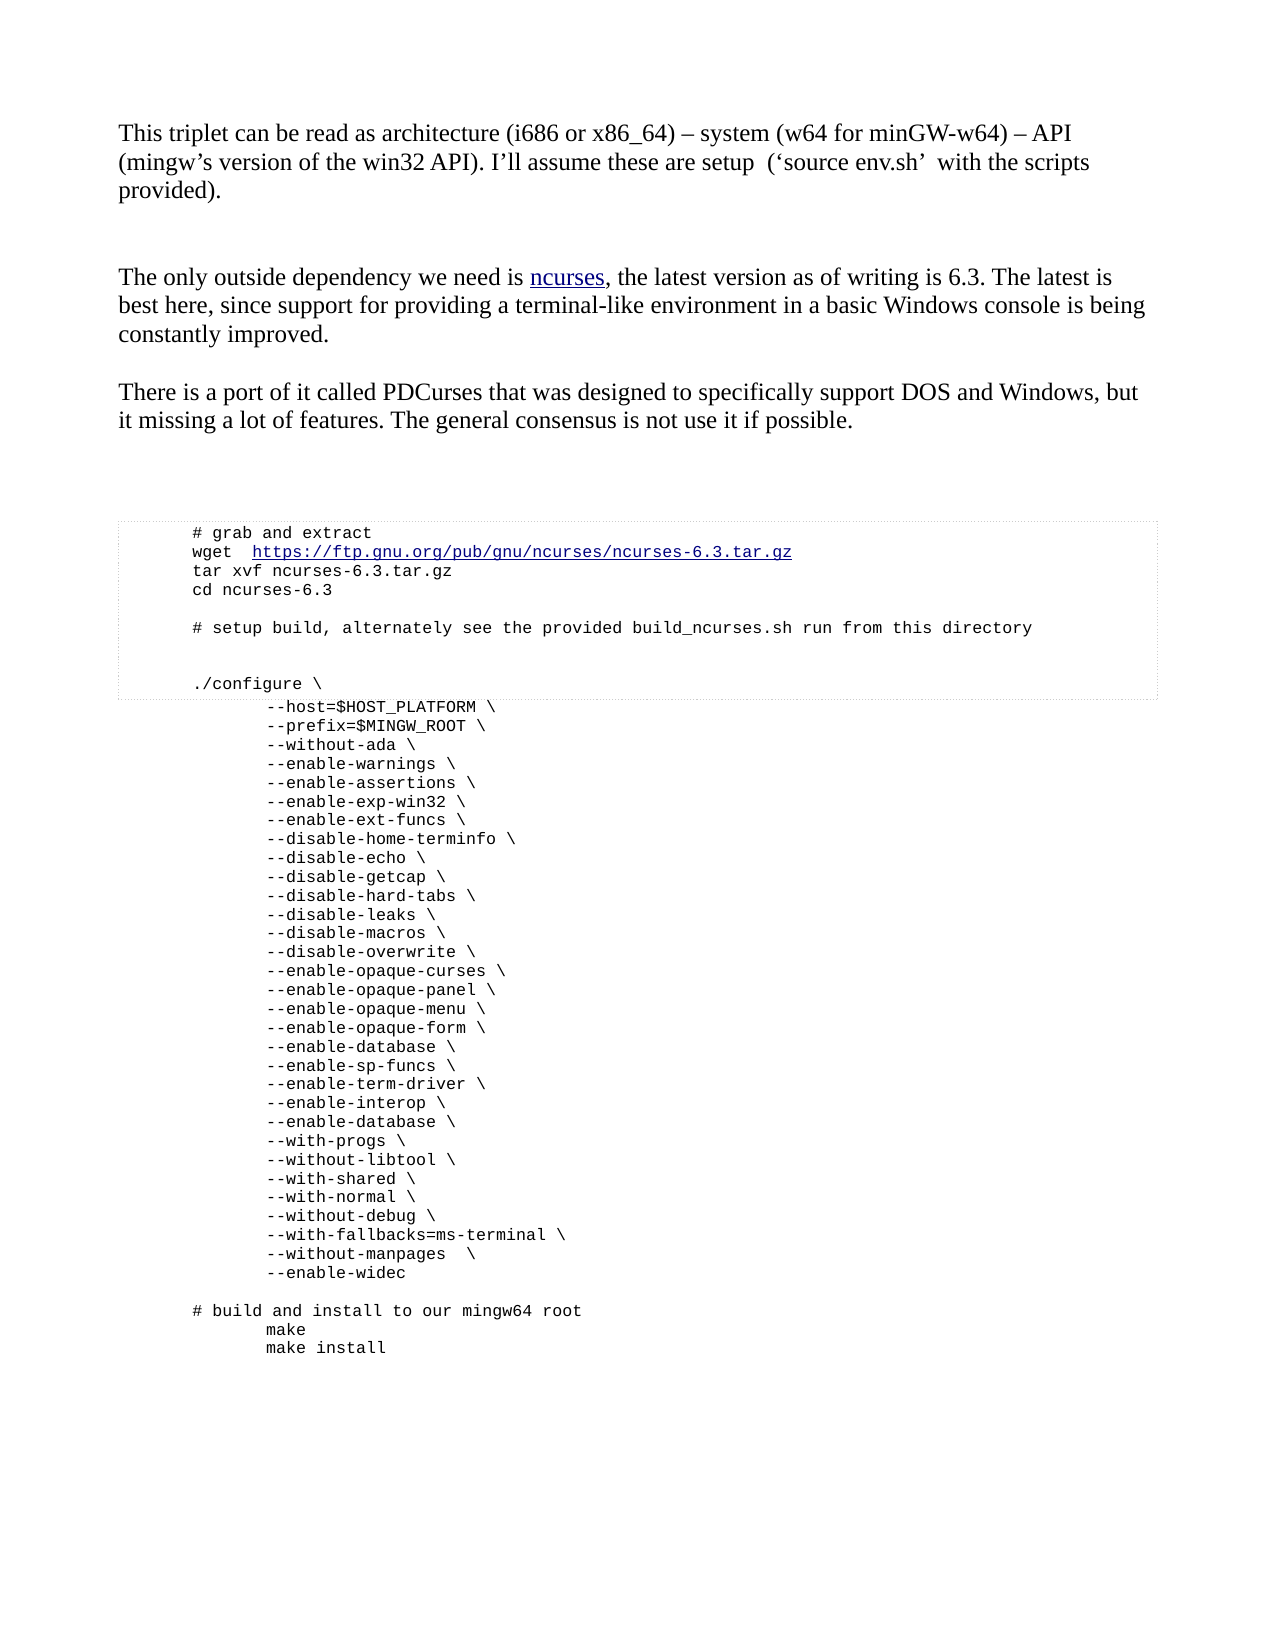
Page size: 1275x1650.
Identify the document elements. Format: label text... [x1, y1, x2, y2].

text --without-manpages \ [118, 1246, 1157, 1264]
text --with-progs \ [118, 1132, 1157, 1151]
text --without-debug \ [118, 1208, 1157, 1227]
text The only outside dependency we need is ncurses, the latest version as of writing is 6.3. The latest is best here, since support for providing a terminal-like environment in a basic Windows console is being constantly improved. [118, 262, 1157, 348]
text --disable-leaks \ [118, 906, 1157, 925]
text --enable-term-driver \ [118, 1076, 1157, 1095]
text --enable-sp-funcs \ [118, 1057, 1157, 1076]
text # grab and extract [118, 521, 1157, 539]
text --without-ada \ [118, 737, 1157, 755]
text --without-libtool \ [118, 1151, 1157, 1170]
text --enable-database \ [118, 1038, 1157, 1057]
text --enable-ext-funcs \ [118, 812, 1157, 831]
text --prefix=$MINGW_ROOT \ [118, 718, 1157, 737]
text cd ncurses-6.3 [118, 577, 1157, 600]
text --with-normal \ [118, 1189, 1157, 1208]
text --enable-widec [118, 1264, 1157, 1283]
text This triplet can be read as architecture (i686 or x86_64) – system (w64 for minGW-w64) – API (mingw’s version of the win32 API). I’ll assume these are setup (‘source env.sh’ with the scripts provided). [118, 118, 1157, 204]
text --enable-opaque-panel \ [118, 982, 1157, 1001]
text --disable-echo \ [118, 850, 1157, 868]
text wget https://ftp.gnu.org/pub/gnu/ncurses/ncurses-6.3.tar.gz [118, 539, 1157, 558]
text --enable-assertions \ [118, 774, 1157, 793]
text There is a port of it called PDCurses that was designed to specifically support DOS and Windows, but it missing a lot of features. The general consensus is not use it if possible. [118, 377, 1157, 434]
text --with-fallbacks=ms-terminal \ [118, 1227, 1157, 1246]
text --enable-warnings \ [118, 755, 1157, 774]
text # build and install to our mingw64 root [118, 1302, 1157, 1321]
text --disable-hard-tabs \ [118, 887, 1157, 906]
text --host=$HOST_PLATFORM \ [118, 699, 1157, 718]
text tar xvf ncurses-6.3.tar.gz [118, 558, 1157, 577]
text --enable-exp-win32 \ [118, 793, 1157, 812]
text # setup build, alternately see the provided build_ncurses.sh run from this directory [118, 615, 1157, 638]
text --enable-interop \ [118, 1095, 1157, 1114]
text ./configure \ [118, 671, 1157, 699]
text make [118, 1321, 1157, 1340]
text --enable-database \ [118, 1114, 1157, 1132]
text --disable-overwrite \ [118, 944, 1157, 963]
text --enable-opaque-form \ [118, 1019, 1157, 1038]
text --enable-opaque-curses \ [118, 963, 1157, 982]
text make install [118, 1340, 1157, 1378]
text --with-shared \ [118, 1170, 1157, 1189]
text --disable-macros \ [118, 925, 1157, 944]
text --disable-getcap \ [118, 868, 1157, 887]
text --disable-home-terminfo \ [118, 831, 1157, 850]
text --enable-opaque-menu \ [118, 1001, 1157, 1019]
